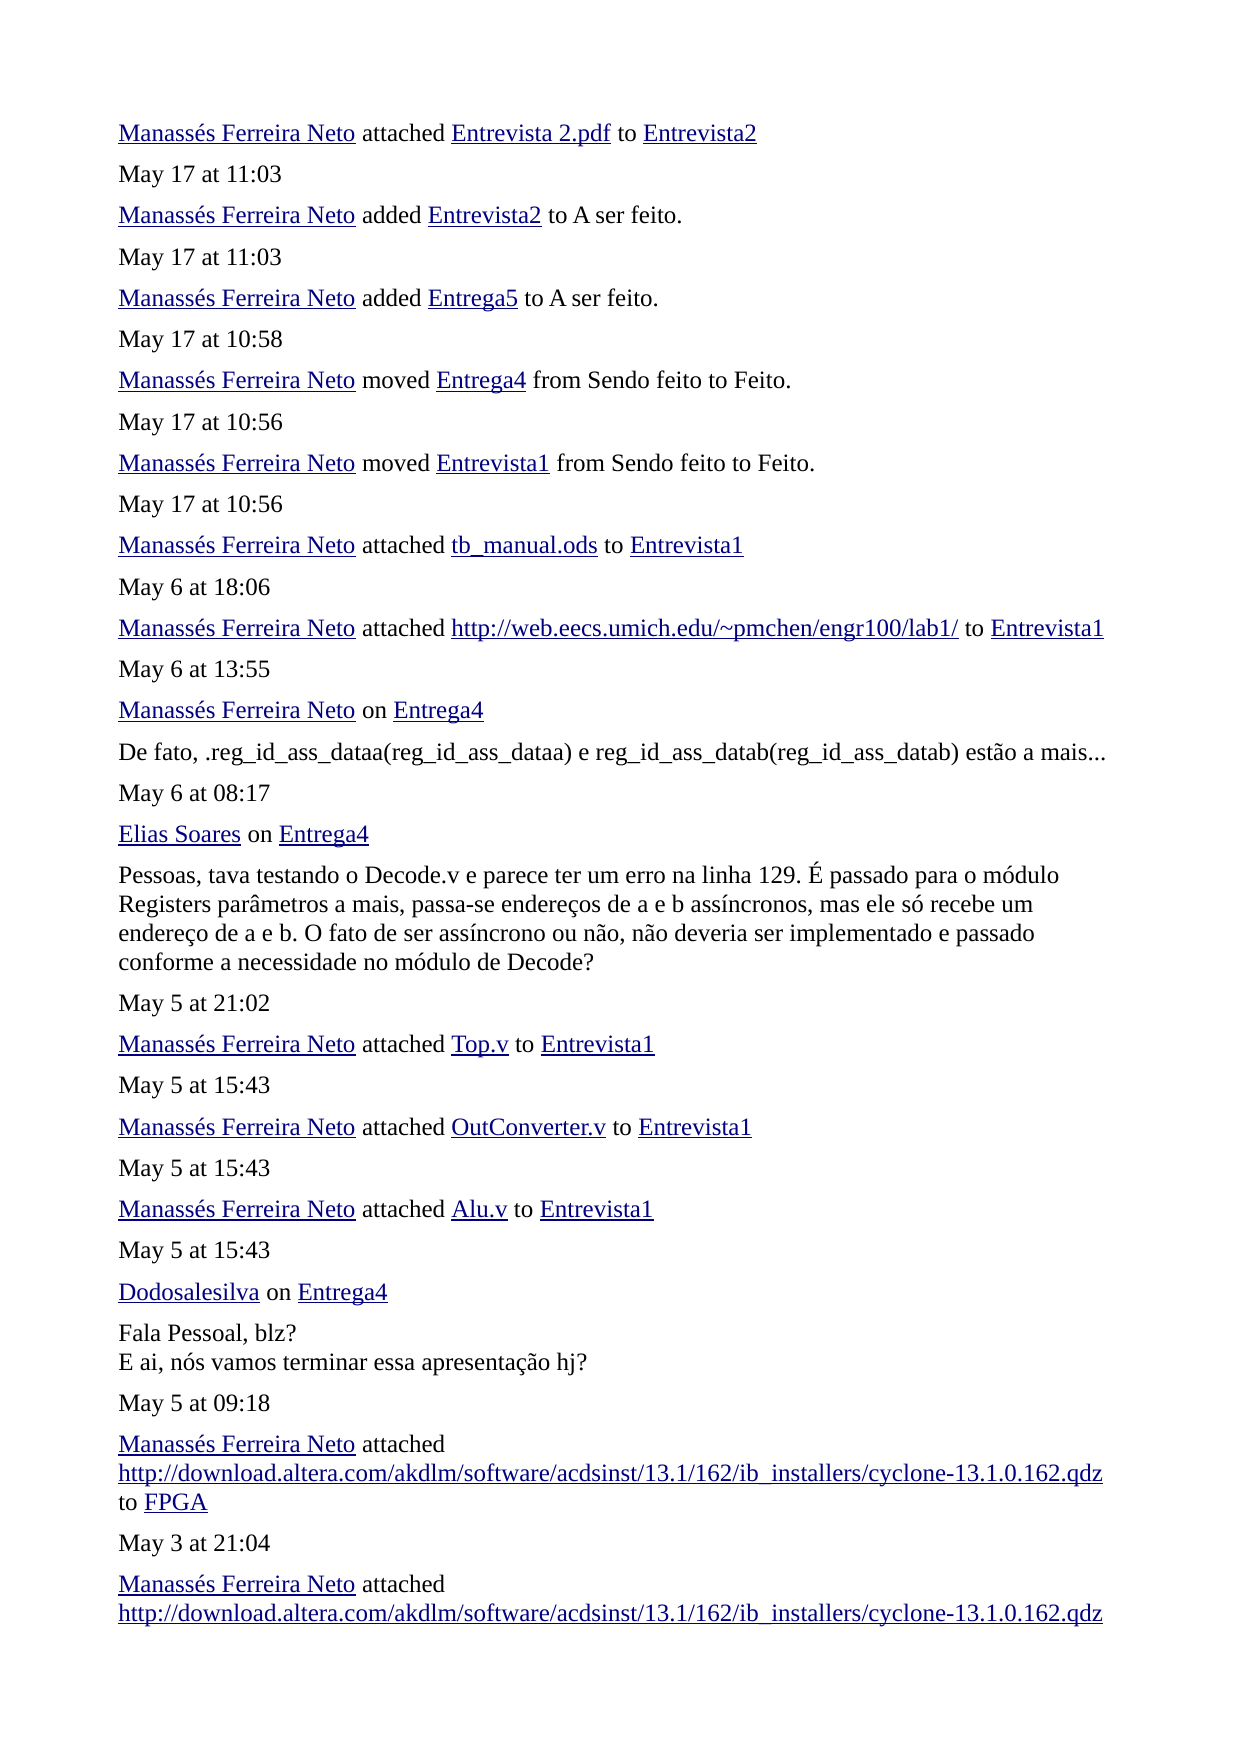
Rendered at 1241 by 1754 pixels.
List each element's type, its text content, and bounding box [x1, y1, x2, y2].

text Manassés Ferreira Neto added Entrega5 to A ser feito. [118, 283, 1122, 312]
text May 6 at 18:06 [118, 572, 1122, 601]
text May 6 at 13:55 [118, 654, 1122, 683]
text May 17 at 10:58 [118, 324, 1122, 353]
text Manassés Ferreira Neto moved Entrevista1 from Sendo feito to Feito. [118, 448, 1122, 477]
text Manassés Ferreira Neto attached tb_manual.ods to Entrevista1 [118, 531, 1122, 559]
text Fala Pessoal, blz? E ai, nós vamos terminar essa apresentação hj? [118, 1318, 1122, 1376]
text Manassés Ferreira Neto attached Alu.v to Entrevista1 [118, 1194, 1122, 1223]
text Elias Soares on Entrega4 [118, 819, 1122, 848]
text Manassés Ferreira Neto attached OutConverter.v to Entrevista1 [118, 1112, 1122, 1141]
text Manassés Ferreira Neto moved Entrega4 from Sendo feito to Feito. [118, 366, 1122, 394]
text Manassés Ferreira Neto attached http://web.eecs.umich.edu/~pmchen/engr100/lab1/ to Entrevista1 [118, 613, 1122, 642]
text May 17 at 11:03 [118, 159, 1122, 188]
text May 5 at 21:02 [118, 988, 1122, 1017]
text May 17 at 10:56 [118, 407, 1122, 436]
text May 17 at 10:56 [118, 489, 1122, 518]
text May 5 at 15:43 [118, 1071, 1122, 1099]
text De fato, .reg_id_ass_dataa(reg_id_ass_dataa) e reg_id_ass_datab(reg_id_ass_datab) estão a mais... [118, 737, 1122, 766]
text Manassés Ferreira Neto on Entrega4 [118, 696, 1122, 724]
text Pessoas, tava testando o Decode.v e parece ter um erro na linha 129. É passado para o módulo Registers parâmetros a mais, passa-se endereços de a e b assíncronos, mas ele só recebe um endereço de a e b. O fato de ser assíncrono ou não, não deveria ser implementado e passado conforme a necessidade no módulo de Decode? [118, 861, 1122, 976]
text May 5 at 09:18 [118, 1388, 1122, 1417]
text May 17 at 11:03 [118, 242, 1122, 271]
text May 3 at 21:04 [118, 1528, 1122, 1557]
text Manassés Ferreira Neto attached http://download.altera.com/akdlm/software/acdsinst/13.1/162/ib_installers/cyclone-13.1.0.162.qdz [118, 1569, 1122, 1627]
text Manassés Ferreira Neto attached http://download.altera.com/akdlm/software/acdsinst/13.1/162/ib_installers/cyclone-13.1.0.162.qdz to FPGA [118, 1429, 1122, 1516]
text May 5 at 15:43 [118, 1236, 1122, 1264]
text May 5 at 15:43 [118, 1153, 1122, 1182]
text Manassés Ferreira Neto attached Top.v to Entrevista1 [118, 1029, 1122, 1058]
text Manassés Ferreira Neto added Entrevista2 to A ser feito. [118, 201, 1122, 229]
text Manassés Ferreira Neto attached Entrevista 2.pdf to Entrevista2 [118, 118, 1122, 147]
text May 6 at 08:17 [118, 778, 1122, 807]
text Dodosalesilva on Entrega4 [118, 1277, 1122, 1306]
